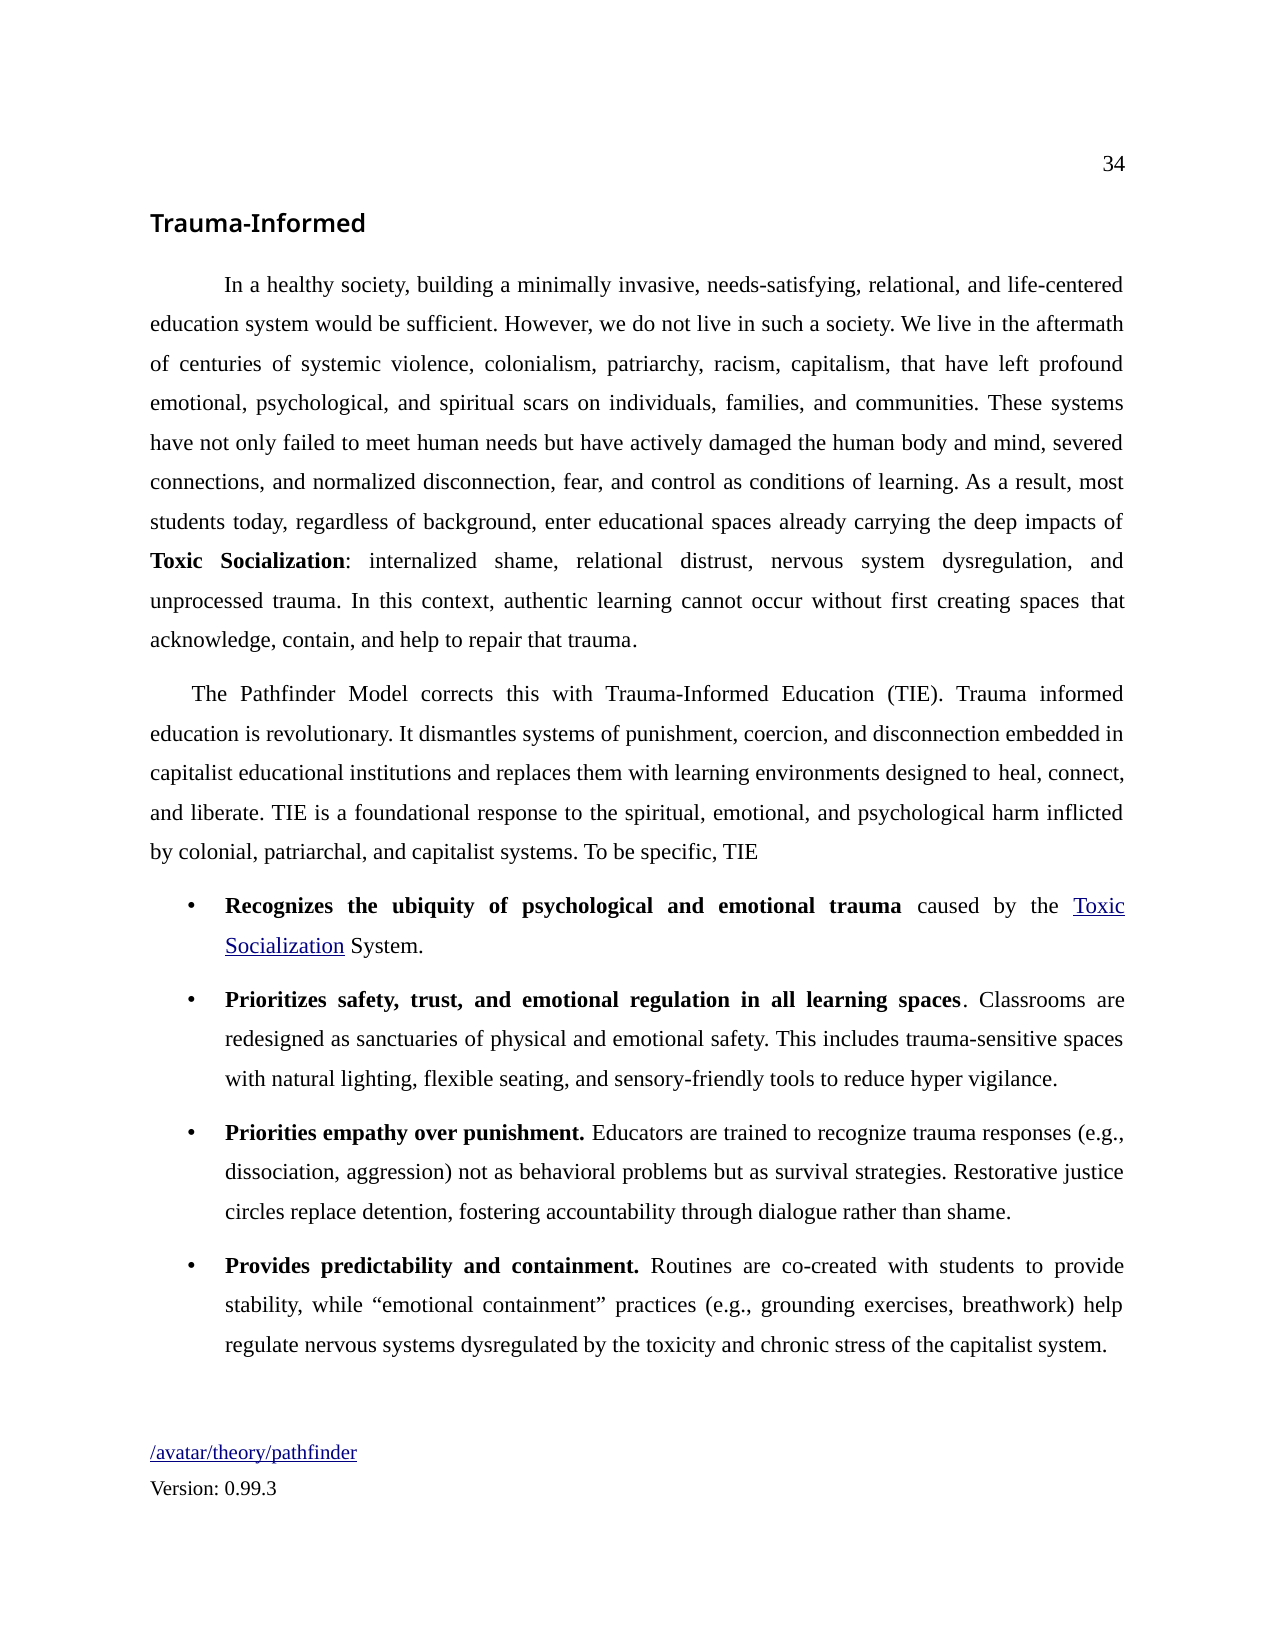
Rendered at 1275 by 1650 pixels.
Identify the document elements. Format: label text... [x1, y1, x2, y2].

text The Pathfinder Model corrects this with Trauma-Informed Education (TIE). Trauma informed education is revolutionary. It dismantles systems of punishment, coercion, and disconnection embedded in capitalist educational institutions and replaces them with learning environments designed to heal, connect, and liberate. TIE is a foundational response to the spiritual, emotional, and psychological harm inflicted by colonial, patriarchal, and capitalist systems. To be specific, TIE [150, 680, 1125, 864]
subtitle Trauma-Informed [150, 206, 1125, 240]
list Recognizes the ubiquity of psychological and emotional trauma caused by the Toxic Socialization System. [187, 892, 1125, 958]
text In a healthy society, building a minimally invasive, needs-satisfying, relational, and life-centered education system would be sufficient. However, we do not live in such a society. We live in the aftermath of centuries of systemic violence, colonialism, patriarchy, racism, capitalism, that have left profound emotional, psychological, and spiritual scars on individuals, families, and communities. These systems have not only failed to meet human needs but have actively damaged the human body and mind, severed connections, and normalized disconnection, fear, and control as conditions of learning. As a result, most students today, regardless of background, enter educational spaces already carrying the deep impacts of Toxic Socialization: internalized shame, relational distrust, nervous system dysregulation, and unprocessed trauma. In this context, authentic learning cannot occur without first creating spaces that acknowledge, contain, and help to repair that trauma. [150, 271, 1125, 653]
list Prioritizes safety, trust, and emotional regulation in all learning spaces. Classrooms are redesigned as sanctuaries of physical and emotional safety. This includes trauma-sensitive spaces with natural lighting, flexible seating, and sensory-friendly tools to reduce hyper vigilance. [187, 986, 1125, 1091]
list Priorities empathy over punishment. Educators are trained to recognize trauma responses (e.g., dissociation, aggression) not as behavioral problems but as survival strategies. Restorative justice circles replace detention, fostering accountability through dialogue rather than shame. [187, 1119, 1125, 1224]
list Provides predictability and containment. Routines are co-created with students to provide stability, while “emotional containment” practices (e.g., grounding exercises, breathwork) help regulate nervous systems dysregulated by the toxicity and chronic stress of the capitalist system. [187, 1252, 1125, 1357]
